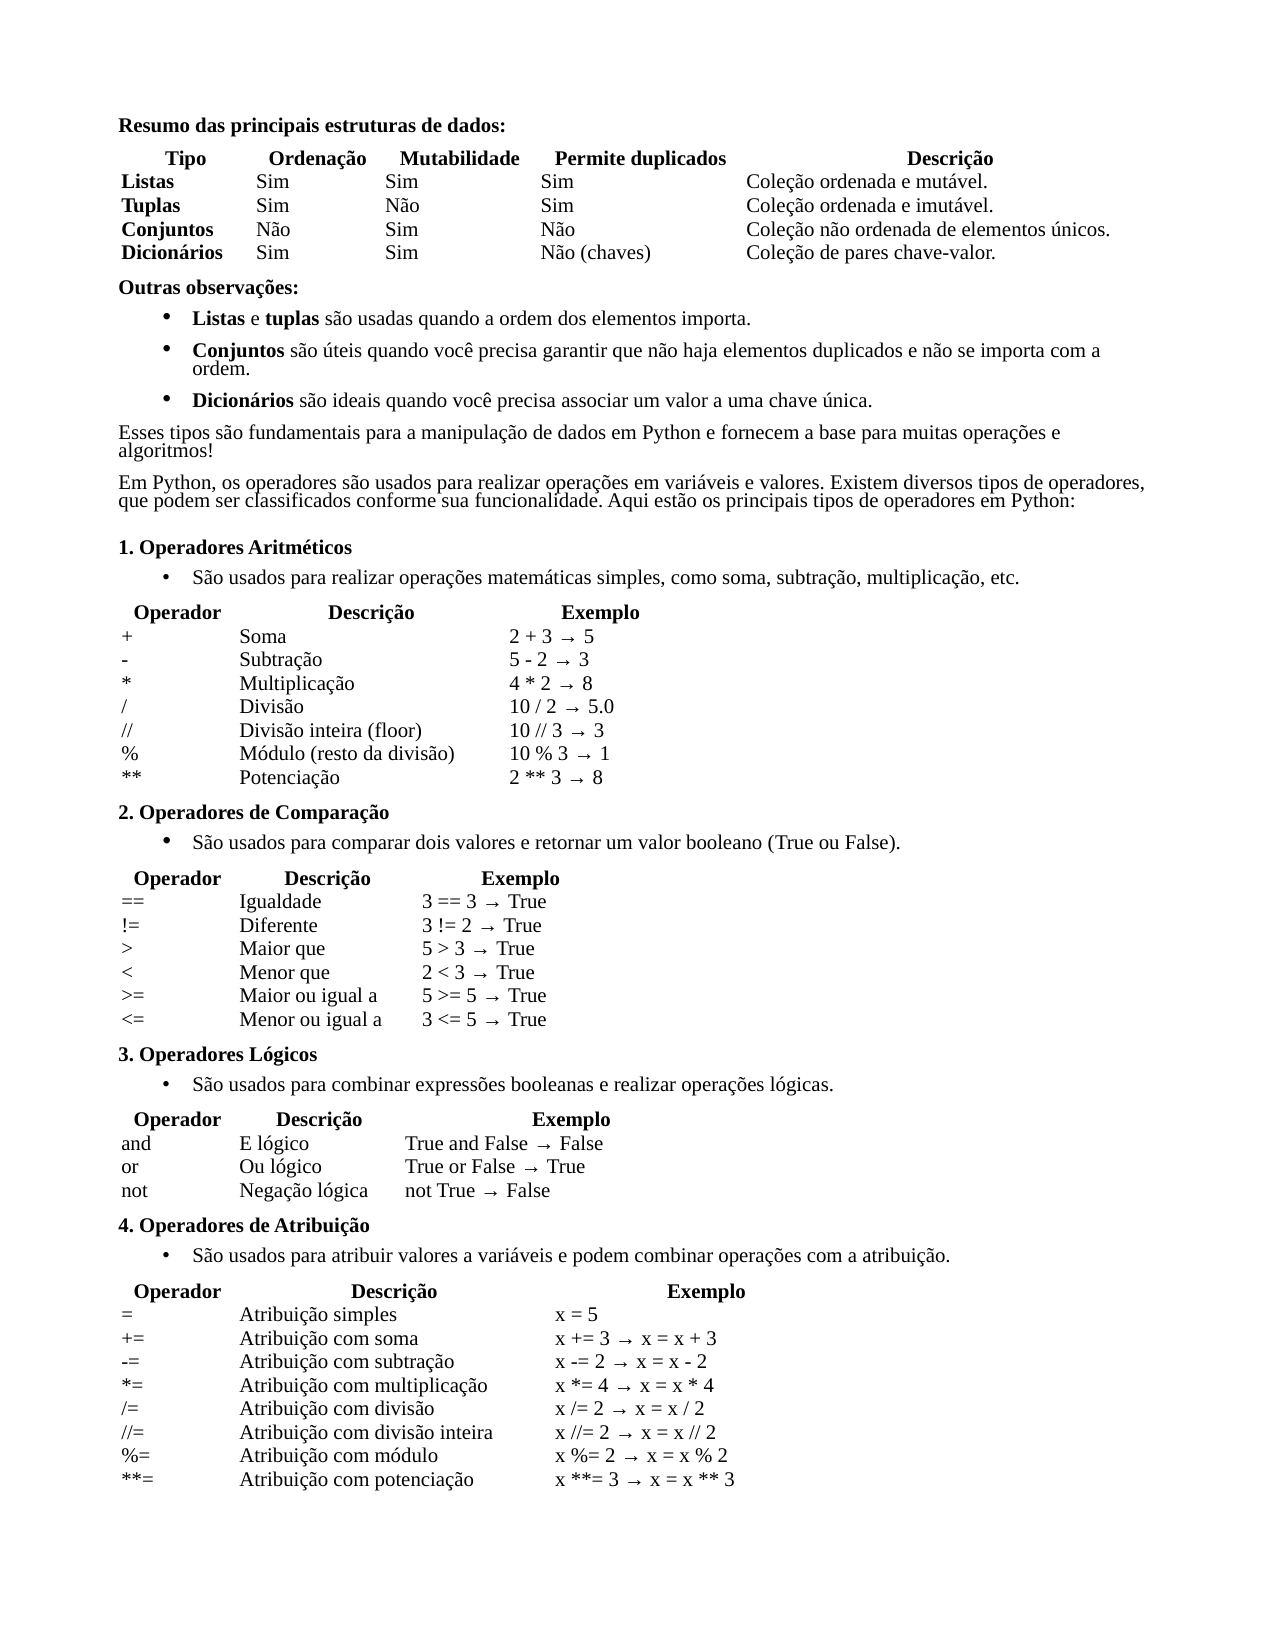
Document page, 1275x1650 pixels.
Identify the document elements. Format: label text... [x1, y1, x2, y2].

table_cell 3 <= 5 → True [419, 1009, 622, 1033]
table_cell > [118, 939, 236, 962]
table_cell *= [118, 1375, 236, 1399]
table_cell x **= 3 → x = x ** 3 [552, 1469, 860, 1493]
table_cell not [118, 1180, 236, 1204]
table_cell /= [118, 1399, 236, 1422]
table_cell / [118, 697, 236, 720]
table_cell Atribuição com subtração [236, 1352, 552, 1375]
table_cell - [118, 650, 236, 673]
table_cell Sim [538, 195, 743, 219]
table_cell Sim [538, 172, 743, 195]
table_cell 2 ** 3 → 8 [506, 767, 694, 791]
table_cell //= [118, 1422, 236, 1446]
table_cell Menor ou igual a [236, 1009, 419, 1033]
table_cell Não [253, 219, 382, 242]
table_cell True and False → False [402, 1133, 740, 1157]
table_cell 5 >= 5 → True [419, 986, 622, 1009]
table_cell **= [118, 1469, 236, 1493]
table_header Ordenação [253, 148, 382, 172]
table_header Exemplo [402, 1110, 740, 1133]
table_header Operador [118, 1110, 236, 1133]
table_cell <= [118, 1009, 236, 1033]
table_cell < [118, 962, 236, 986]
table_header Descrição [236, 1281, 552, 1304]
table_cell 5 - 2 → 3 [506, 650, 694, 673]
table_header Exemplo [419, 868, 622, 891]
table_header Operador [118, 603, 236, 626]
table_cell Atribuição com soma [236, 1328, 552, 1352]
table_cell Não [538, 219, 743, 242]
table_cell x %= 2 → x = x % 2 [552, 1446, 860, 1469]
table_cell Não (chaves) [538, 243, 743, 266]
table_cell Menor que [236, 962, 419, 986]
table_cell Sim [253, 243, 382, 266]
table_cell 10 % 3 → 1 [506, 744, 694, 767]
table_cell += [118, 1328, 236, 1352]
table_cell Coleção de pares chave-valor. [743, 243, 1157, 266]
table_cell x = 5 [552, 1305, 860, 1328]
table_cell 4 * 2 → 8 [506, 673, 694, 697]
subtitle 3. Operadores Lógicos [118, 1047, 1157, 1065]
table_cell Igualdade [236, 891, 419, 915]
text Esses tipos são fundamentais para a manipulação de dados em Python e fornecem a base para muitas operações e algoritmos! [118, 425, 1157, 461]
table_cell Sim [382, 219, 537, 242]
table_cell x += 3 → x = x + 3 [552, 1328, 860, 1352]
table_cell x *= 4 → x = x * 4 [552, 1375, 860, 1399]
table_cell Sim [382, 172, 537, 195]
table_cell Subtração [236, 650, 506, 673]
table_cell * [118, 673, 236, 697]
table_header Tipo [118, 148, 253, 172]
table_cell Atribuição com divisão [236, 1399, 552, 1422]
table_header Descrição [236, 868, 419, 891]
table_header Descrição [236, 1110, 402, 1133]
table_cell x //= 2 → x = x // 2 [552, 1422, 860, 1446]
table_cell %= [118, 1446, 236, 1469]
table_cell Módulo (resto da divisão) [236, 744, 506, 767]
table_cell Atribuição com divisão inteira [236, 1422, 552, 1446]
table_cell 10 // 3 → 3 [506, 720, 694, 744]
subtitle Outras observações: [118, 281, 1157, 298]
table_cell = [118, 1305, 236, 1328]
table_cell % [118, 744, 236, 767]
table_header Operador [118, 1281, 236, 1304]
text Em Python, os operadores são usados para realizar operações em variáveis e valores. Existem diversos tipos de operadores, que podem ser classificados conforme sua funcionalidade. Aqui estão os principais tipos de operadores em Python: [118, 475, 1157, 511]
table_cell Sim [382, 243, 537, 266]
table_cell E lógico [236, 1133, 402, 1157]
table_cell 2 < 3 → True [419, 962, 622, 986]
subtitle 2. Operadores de Comparação [118, 805, 1157, 823]
table_cell and [118, 1133, 236, 1157]
table_cell Soma [236, 626, 506, 649]
list Conjuntos são úteis quando você precisa garantir que não haja elementos duplicados e não se importa com a ordem. [162, 343, 1157, 378]
list Listas e tuplas são usadas quando a ordem dos elementos importa. [162, 311, 1157, 328]
table_header Exemplo [552, 1281, 860, 1304]
table_cell == [118, 891, 236, 915]
table_cell True or False → True [402, 1157, 740, 1180]
subtitle 1. Operadores Aritméticos [118, 540, 1157, 558]
table_cell ** [118, 767, 236, 791]
table_cell Sim [253, 195, 382, 219]
list São usados para combinar expressões booleanas e realizar operações lógicas. [162, 1077, 1157, 1095]
table_cell Maior ou igual a [236, 986, 419, 1009]
table_cell Sim [253, 172, 382, 195]
table_header Descrição [236, 603, 506, 626]
table_cell Negação lógica [236, 1180, 402, 1204]
subtitle 4. Operadores de Atribuição [118, 1218, 1157, 1236]
table_cell x -= 2 → x = x - 2 [552, 1352, 860, 1375]
table_cell Atribuição com multiplicação [236, 1375, 552, 1399]
table_cell Listas [118, 172, 253, 195]
table_header Permite duplicados [538, 148, 743, 172]
table_cell + [118, 626, 236, 649]
table_cell not True → False [402, 1180, 740, 1204]
list São usados para atribuir valores a variáveis e podem combinar operações com a atribuição. [162, 1249, 1157, 1266]
table_cell Divisão inteira (floor) [236, 720, 506, 744]
table_cell Atribuição com potenciação [236, 1469, 552, 1493]
table_cell Não [382, 195, 537, 219]
list São usados para comparar dois valores e retornar um valor booleano (True ou False). [162, 836, 1157, 853]
table_cell Atribuição simples [236, 1305, 552, 1328]
table_header Exemplo [506, 603, 694, 626]
table_header Operador [118, 868, 236, 891]
table_cell 3 == 3 → True [419, 891, 622, 915]
table_cell Atribuição com módulo [236, 1446, 552, 1469]
table_cell -= [118, 1352, 236, 1375]
table_cell 2 + 3 → 5 [506, 626, 694, 649]
table_cell x /= 2 → x = x / 2 [552, 1399, 860, 1422]
list Dicionários são ideais quando você precisa associar um valor a uma chave única. [162, 393, 1157, 411]
table_cell Coleção ordenada e mutável. [743, 172, 1157, 195]
table_cell or [118, 1157, 236, 1180]
table_cell Conjuntos [118, 219, 253, 242]
subtitle Resumo das principais estruturas de dados: [118, 118, 1157, 136]
table_cell != [118, 915, 236, 938]
table_cell Diferente [236, 915, 419, 938]
table_cell 10 / 2 → 5.0 [506, 697, 694, 720]
table_header Descrição [743, 148, 1157, 172]
table_cell Tuplas [118, 195, 253, 219]
table_cell Ou lógico [236, 1157, 402, 1180]
table_cell Potenciação [236, 767, 506, 791]
table_cell Multiplicação [236, 673, 506, 697]
table_cell Divisão [236, 697, 506, 720]
table_cell Dicionários [118, 243, 253, 266]
table_cell >= [118, 986, 236, 1009]
table_cell 3 != 2 → True [419, 915, 622, 938]
table_cell Coleção não ordenada de elementos únicos. [743, 219, 1157, 242]
table_cell Maior que [236, 939, 419, 962]
table_cell Coleção ordenada e imutável. [743, 195, 1157, 219]
list São usados para realizar operações matemáticas simples, como soma, subtração, multiplicação, etc. [162, 570, 1157, 588]
table_header Mutabilidade [382, 148, 537, 172]
table_cell 5 > 3 → True [419, 939, 622, 962]
table_cell // [118, 720, 236, 744]
